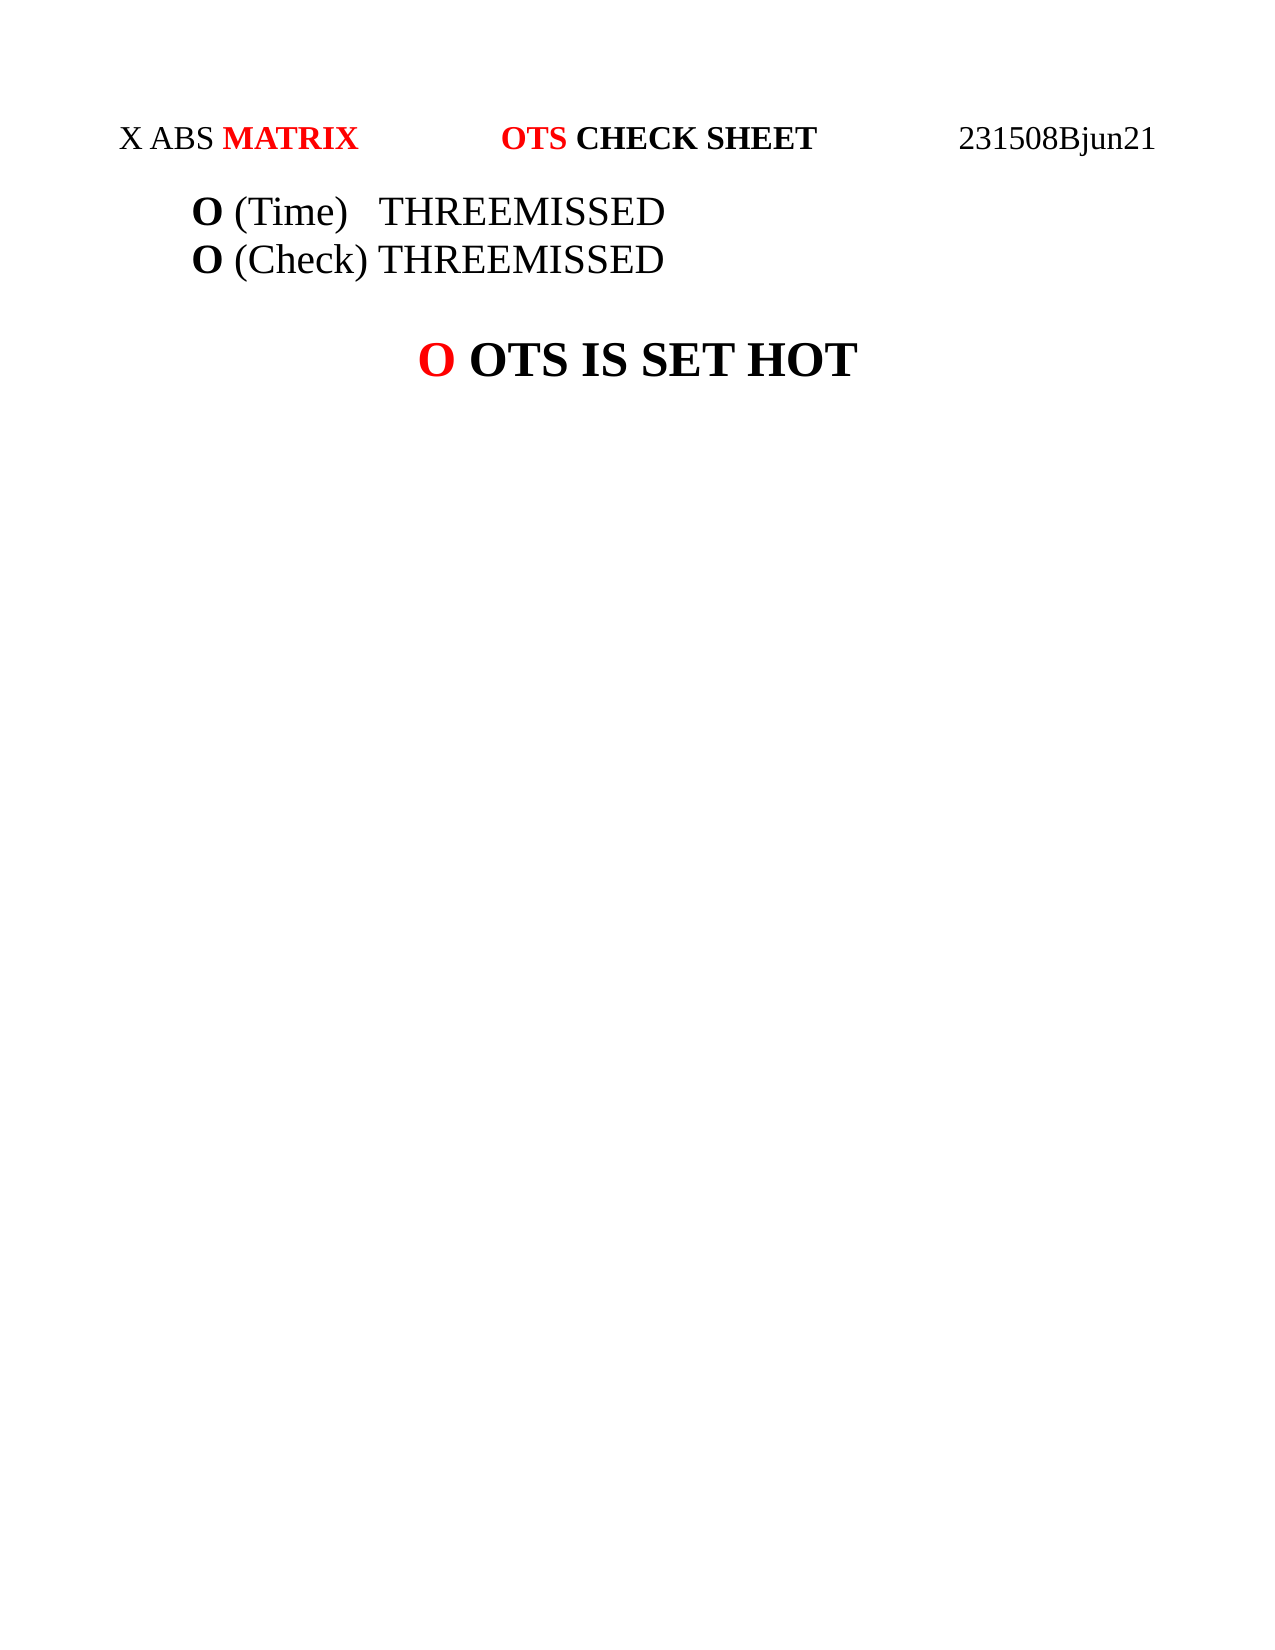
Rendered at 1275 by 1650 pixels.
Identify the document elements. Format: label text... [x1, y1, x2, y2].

text O (Time) THREEMISSED [118, 186, 1157, 234]
text O OTS IS SET HOT [118, 330, 1157, 388]
text O (Check) THREEMISSED [118, 234, 1157, 282]
